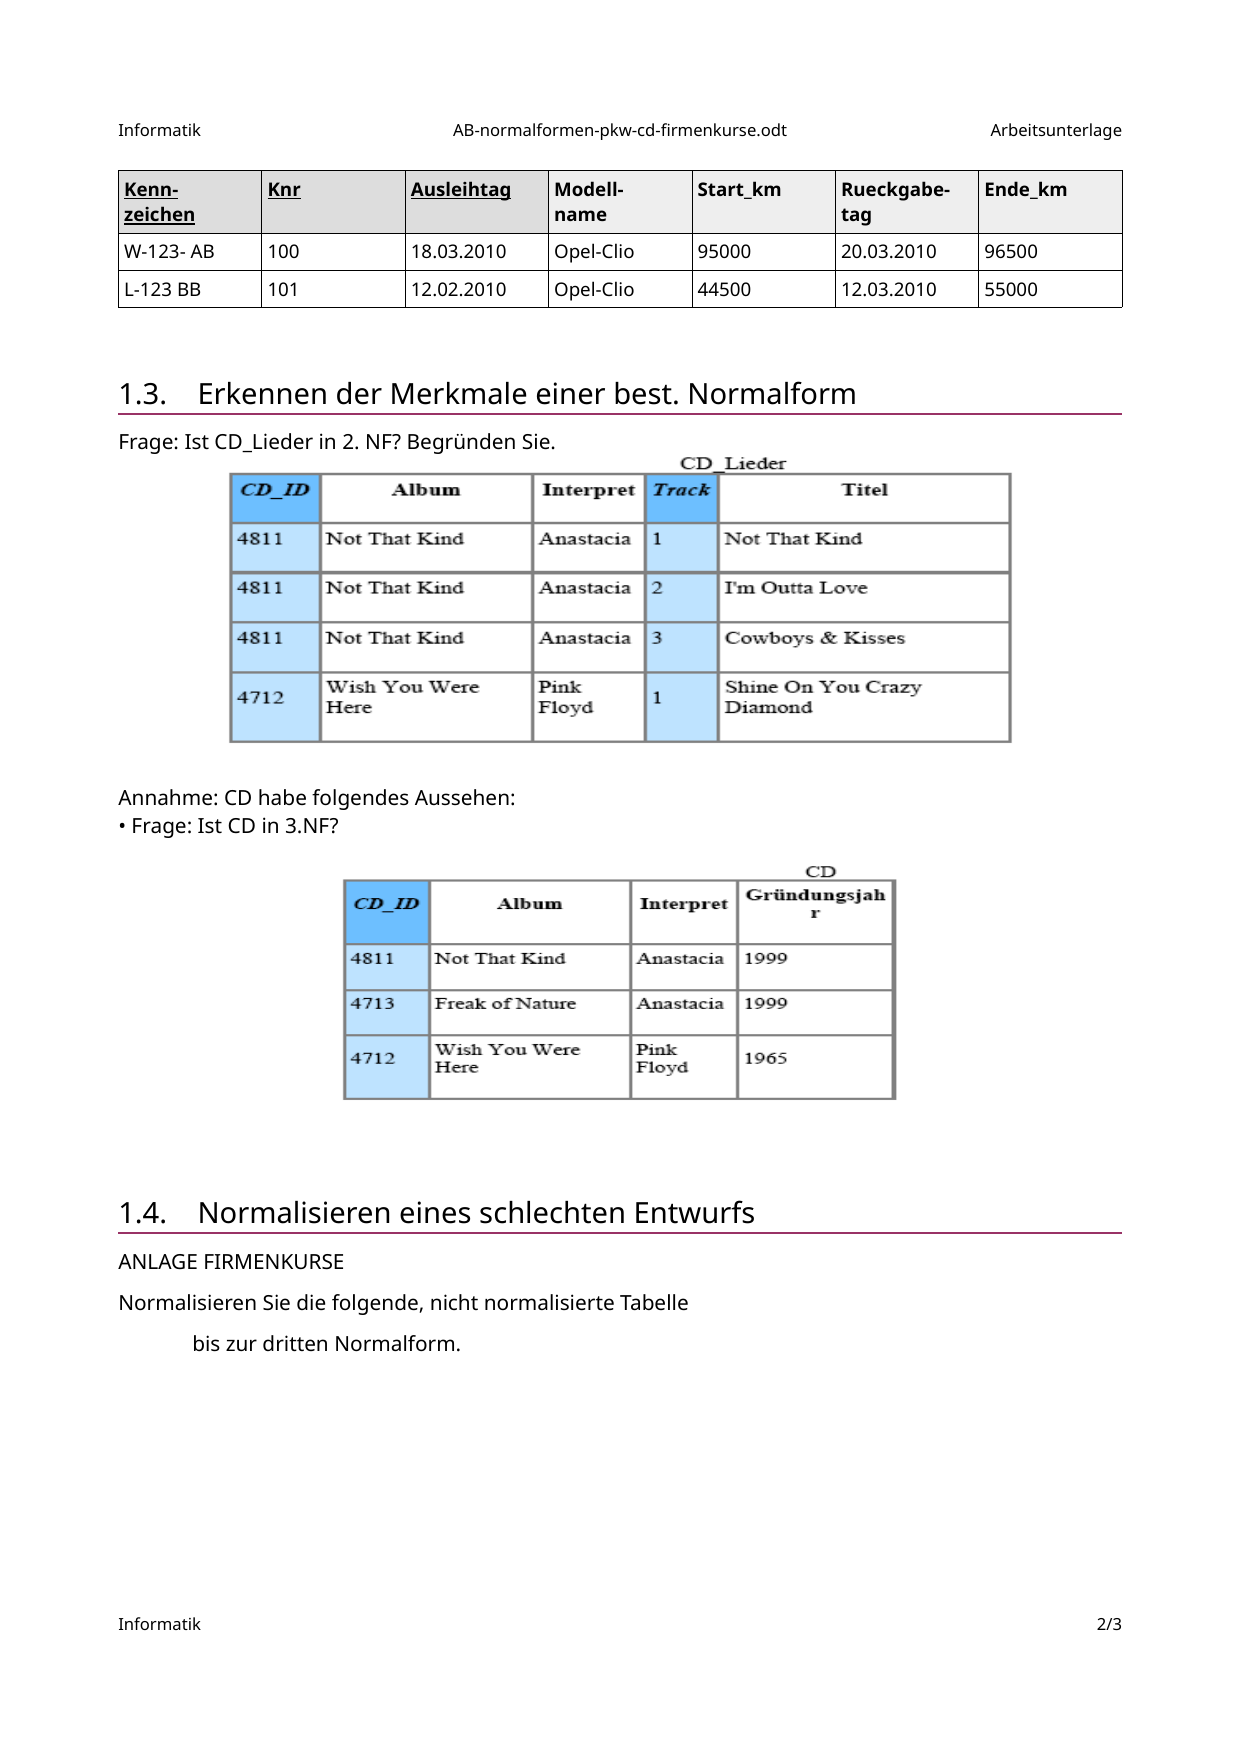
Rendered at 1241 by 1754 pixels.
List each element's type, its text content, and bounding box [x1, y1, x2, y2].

text ANLAGE FIRMENKURSE [118, 1247, 1122, 1275]
table_cell 12.03.2010 [836, 271, 978, 307]
table_cell 12.02.2010 [406, 271, 548, 307]
table_cell 100 [262, 234, 405, 270]
table_cell 55000 [979, 271, 1122, 307]
subtitle Normalisieren eines schlechten Entwurfs [118, 1193, 1122, 1232]
table_cell Opel-Clio [549, 234, 692, 270]
table_cell 101 [262, 271, 405, 307]
table_cell 18.03.2010 [406, 234, 548, 270]
table_cell 20.03.2010 [836, 234, 978, 270]
table_cell 95000 [693, 234, 835, 270]
table_cell 44500 [693, 271, 835, 307]
table_header Kenn- zeichen [119, 171, 261, 233]
table_header Ende_km [979, 171, 1122, 233]
table_header Ausleihtag [406, 171, 548, 233]
text • Frage: Ist CD in 3.NF? [118, 811, 1122, 840]
table_cell 96500 [979, 234, 1122, 270]
text Normalisieren Sie die folgende, nicht normalisierte Tabelle [118, 1288, 1122, 1316]
picture [323, 863, 917, 1111]
text bis zur dritten Normalform. [118, 1329, 1122, 1357]
table_cell W-123- AB [119, 234, 261, 270]
table_header Start_km [693, 171, 835, 233]
table_cell L-123 BB [119, 271, 261, 307]
table_header Knr [262, 171, 405, 233]
subtitle Erkennen der Merkmale einer best. Normalform [118, 373, 1122, 413]
table_cell Opel-Clio [549, 271, 692, 307]
text Annahme: CD habe folgendes Aussehen: [118, 783, 1122, 811]
text Frage: Ist CD_Lieder in 2. NF? Begründen Sie. [118, 427, 1122, 456]
table_header Modell- name [549, 171, 692, 233]
picture [218, 455, 1022, 755]
table_header Rueckgabe-tag [836, 171, 978, 233]
